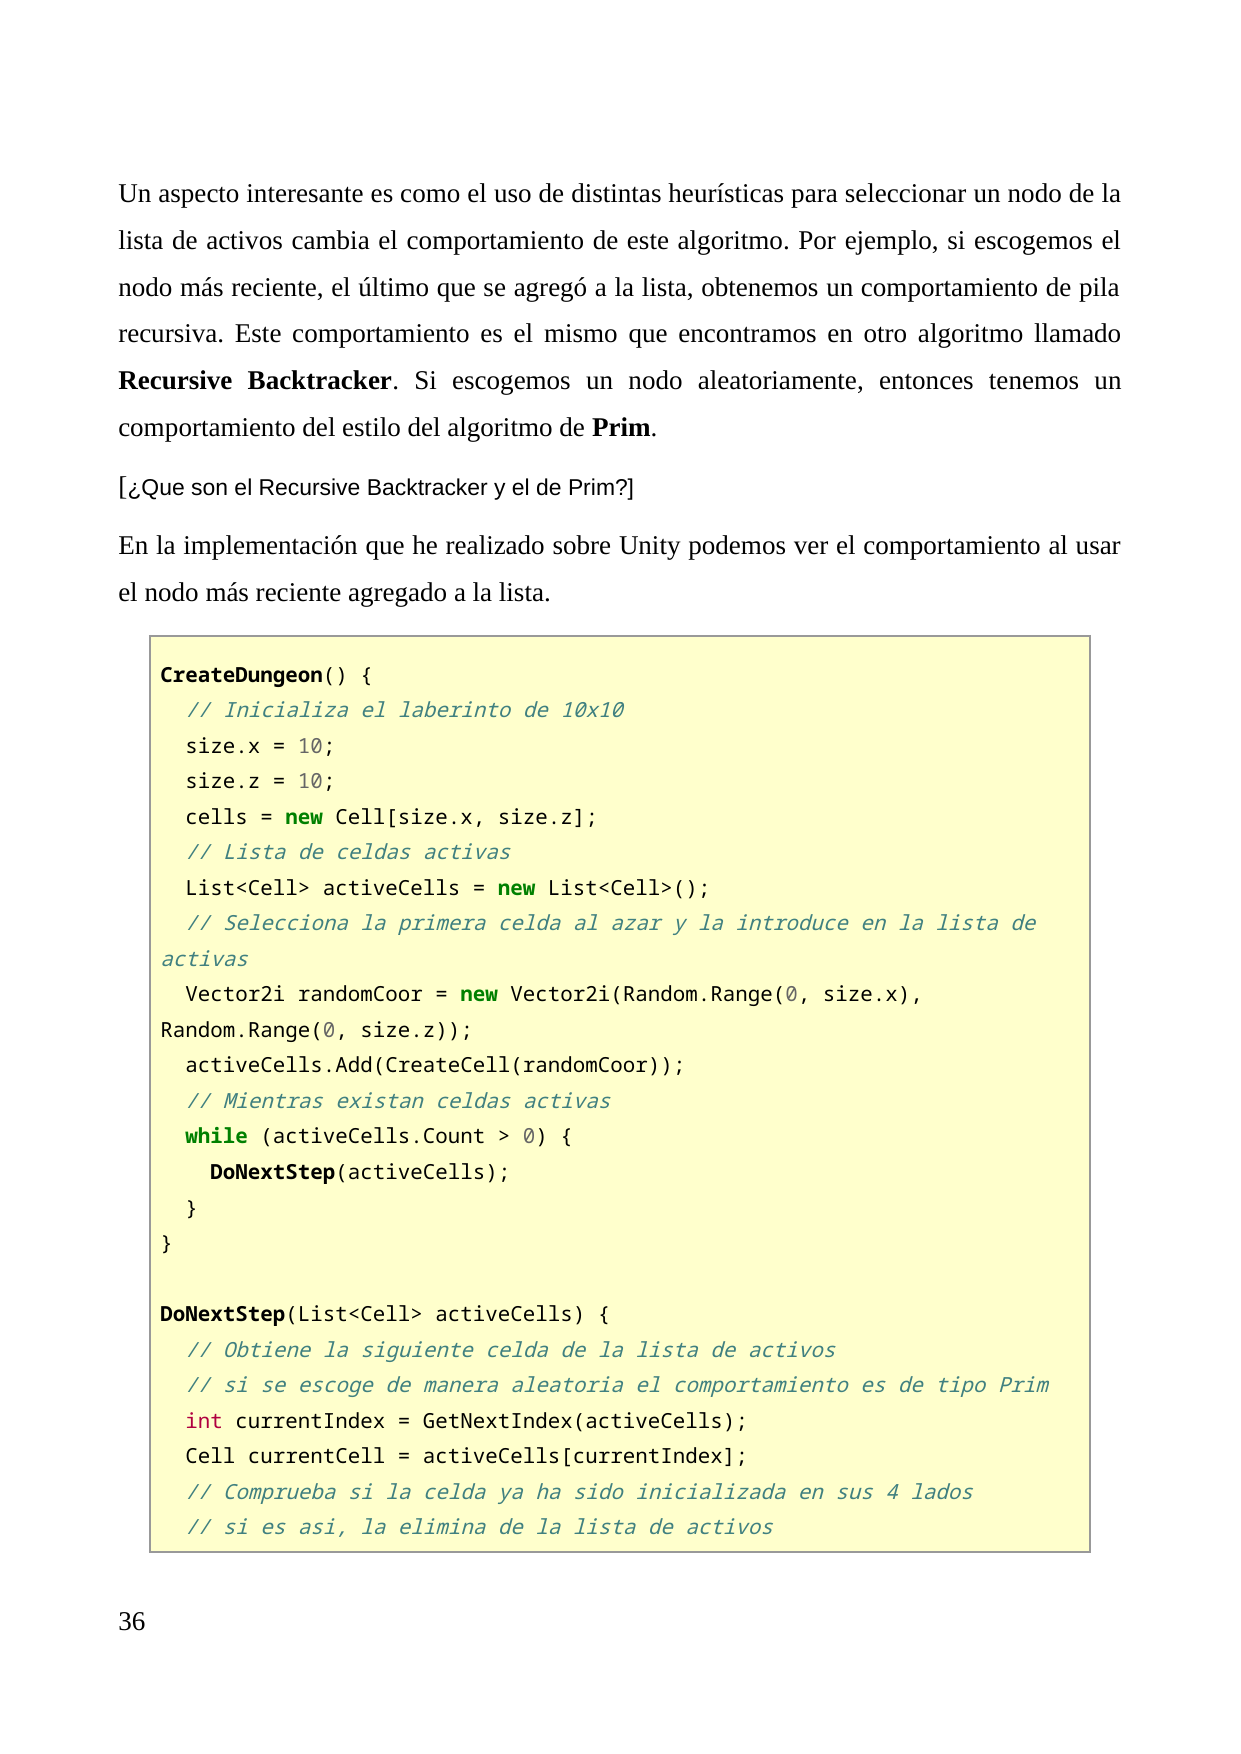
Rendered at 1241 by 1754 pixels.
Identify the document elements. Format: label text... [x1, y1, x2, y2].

text [¿Que son el Recursive Backtracker y el de Prim?] [118, 470, 1122, 501]
table_header CreateDungeon() { // Inicializa el laberinto de 10x10 size.x = 10; size.z = 10; cells = new Cell[size.x, size.z]; // Lista de celdas activas List<Cell> activeCells = new List<Cell>(); // Selecciona la primera celda al azar y la introduce en la lista de activas Vector2i randomCoor = new Vector2i(Random.Range(0, size.x), Random.Range(0, size.z)); activeCells.Add(CreateCell(randomCoor)); // Mientras existan celdas activas while (activeCells.Count > 0) { DoNextStep(activeCells); } } DoNextStep(List<Cell> activeCells) { // Obtiene la siguiente celda de la lista de activos // si se escoge de manera aleatoria el comportamiento es de tipo Prim int currentIndex = GetNextIndex(activeCells); Cell currentCell = activeCells[currentIndex]; // Comprueba si la celda ya ha sido inicializada en sus 4 lados // si es asi, la elimina de la lista de activos [151, 637, 1089, 1551]
text En la implementación que he realizado sobre Unity podemos ver el comportamiento al usar el nodo más reciente agregado a la lista. [118, 529, 1122, 607]
text Un aspecto interesante es como el uso de distintas heurísticas para seleccionar un nodo de la lista de activos cambia el comportamiento de este algoritmo. Por ejemplo, si escogemos el nodo más reciente, el último que se agregó a la lista, obtenemos un comportamiento de pila recursiva. Este comportamiento es el mismo que encontramos en otro algoritmo llamado Recursive Backtracker. Si escogemos un nodo aleatoriamente, entonces tenemos un comportamiento del estilo del algoritmo de Prim. [118, 177, 1122, 442]
